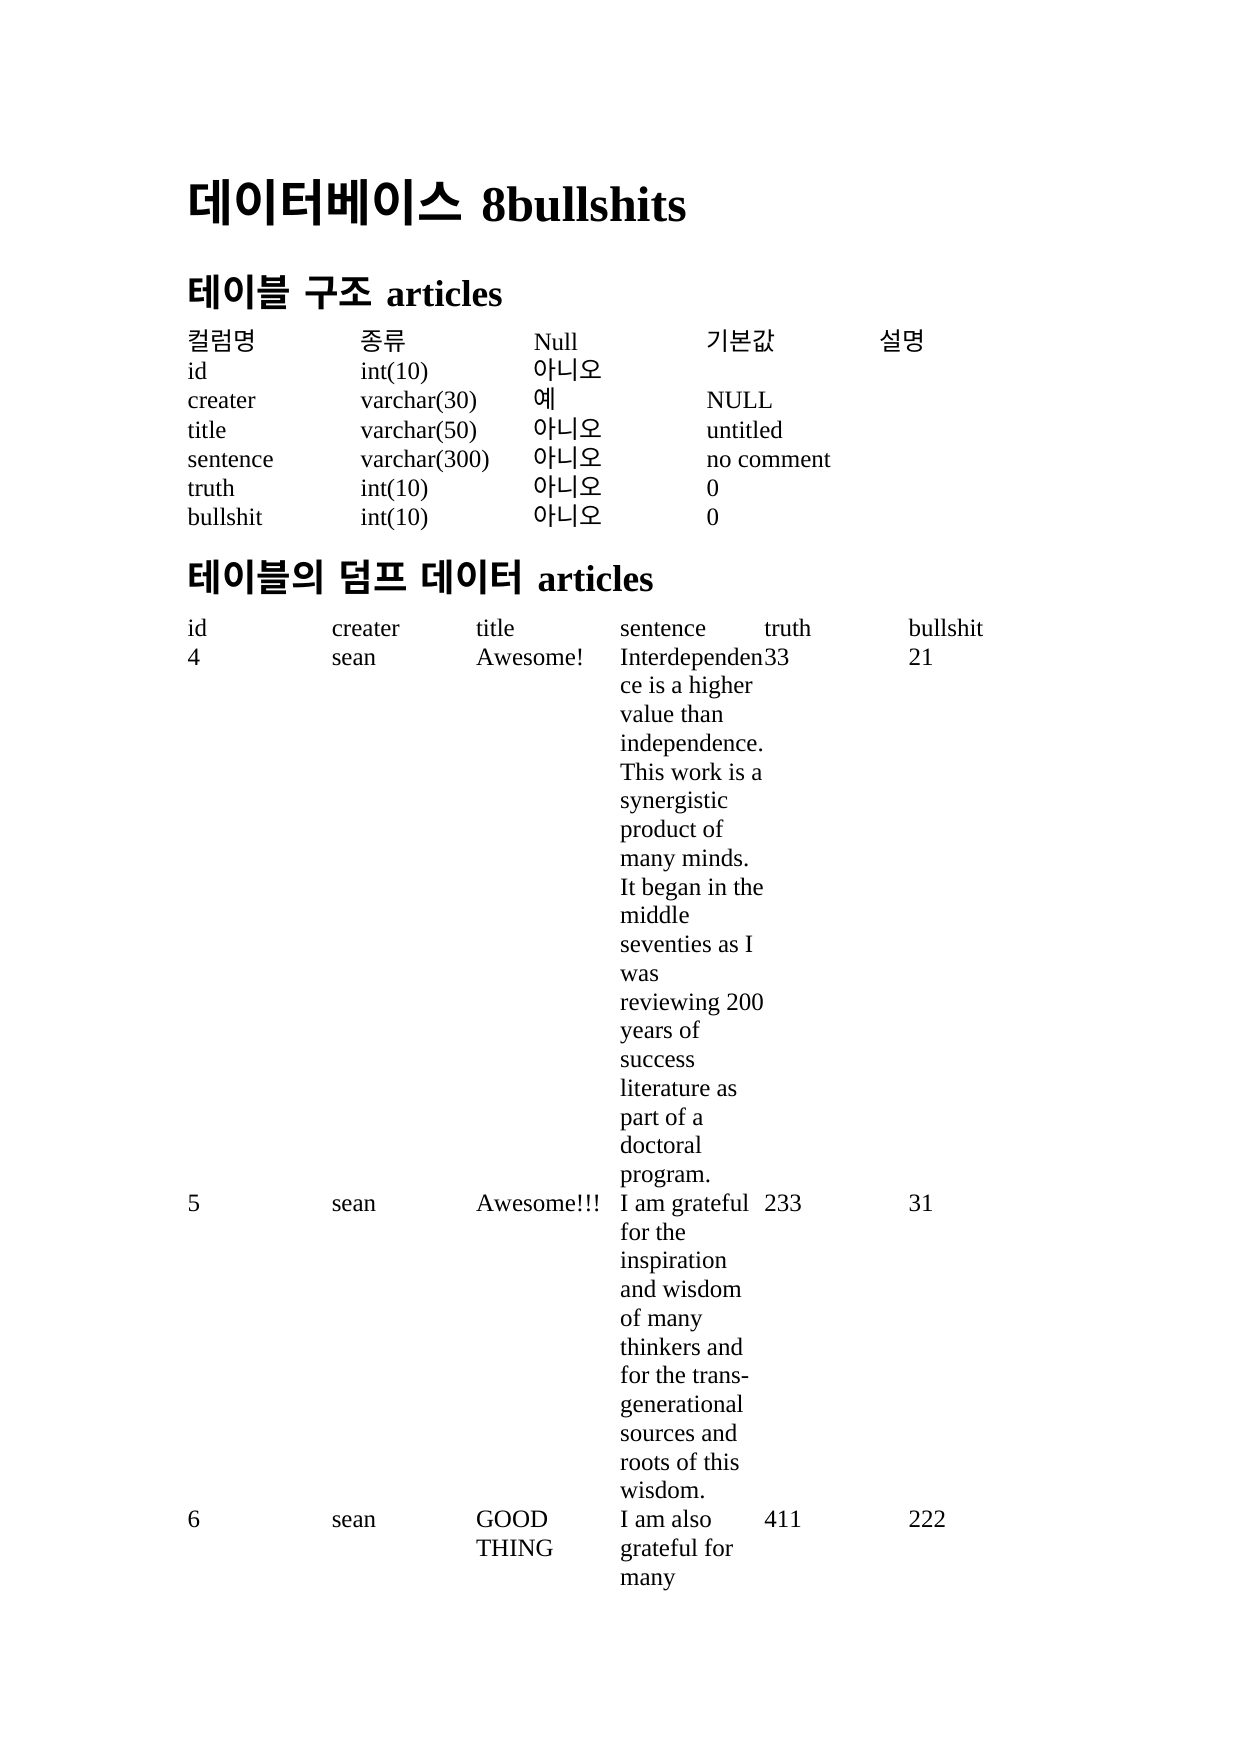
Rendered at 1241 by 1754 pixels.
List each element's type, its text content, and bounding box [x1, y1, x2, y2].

table_cell [706, 356, 879, 386]
table_cell 아니오 [534, 415, 706, 444]
subtitle 테이블 구조 articles [187, 271, 1053, 315]
table_header bullshit [908, 613, 1053, 642]
table_cell varchar(300) [360, 444, 533, 473]
table_cell 예 [534, 386, 706, 415]
table_cell 아니오 [534, 502, 706, 531]
table_cell 0 [706, 502, 879, 531]
table_header truth [764, 613, 908, 642]
table_cell I am grateful for the inspiration and wisdom of many thinkers and for the trans-generational sources and roots of this wisdom. [620, 1188, 764, 1504]
table_cell Awesome! [476, 642, 620, 1188]
table_cell no comment [706, 444, 879, 473]
table_cell 21 [908, 642, 1053, 1188]
table_header 컬럼명 [188, 327, 360, 356]
table_header 설명 [880, 327, 1053, 356]
subtitle 테이블의 덤프 데이터 articles [187, 556, 1053, 600]
table_cell 31 [908, 1188, 1053, 1504]
table_cell varchar(50) [360, 415, 533, 444]
table_cell bullshit [188, 502, 360, 531]
table_cell Interdependence is a higher value than independence. This work is a synergistic product of many minds. It began in the middle seventies as I was reviewing 200 years of success literature as part of a doctoral program. [620, 642, 764, 1188]
table_cell [880, 356, 1053, 386]
table_header creater [332, 613, 476, 642]
table_header 종류 [360, 327, 533, 356]
table_header id [188, 613, 332, 642]
table_header 기본값 [706, 327, 879, 356]
subtitle 데이터베이스 8bullshits [187, 175, 1053, 233]
table_cell creater [188, 386, 360, 415]
table_cell title [188, 415, 360, 444]
table_cell int(10) [360, 502, 533, 531]
table_cell [880, 444, 1053, 473]
table_cell sean [332, 642, 476, 1188]
table_cell [880, 473, 1053, 502]
table_header Null [534, 327, 706, 356]
table_cell int(10) [360, 356, 533, 386]
table_cell 아니오 [534, 356, 706, 386]
table_cell Awesome!!! [476, 1188, 620, 1504]
table_cell NULL [706, 386, 879, 415]
table_cell [880, 415, 1053, 444]
table_cell id [188, 356, 360, 386]
table_cell sean [332, 1188, 476, 1504]
table_cell varchar(30) [360, 386, 533, 415]
table_cell 0 [706, 473, 879, 502]
table_cell 아니오 [534, 473, 706, 502]
table_cell 33 [764, 642, 908, 1188]
table_cell 222 [908, 1504, 1053, 1590]
table_cell truth [188, 473, 360, 502]
table_cell 아니오 [534, 444, 706, 473]
table_header title [476, 613, 620, 642]
table_cell 411 [764, 1504, 908, 1590]
table_cell GOOD THING [476, 1504, 620, 1590]
table_cell 5 [188, 1188, 332, 1504]
table_cell untitled [706, 415, 879, 444]
table_cell 6 [188, 1504, 332, 1590]
table_cell 233 [764, 1188, 908, 1504]
table_cell sentence [188, 444, 360, 473]
table_cell [880, 386, 1053, 415]
table_cell sean [332, 1504, 476, 1590]
table_cell I am also grateful for many [620, 1504, 764, 1590]
table_header sentence [620, 613, 764, 642]
table_cell int(10) [360, 473, 533, 502]
table_cell [880, 502, 1053, 531]
table_cell 4 [188, 642, 332, 1188]
